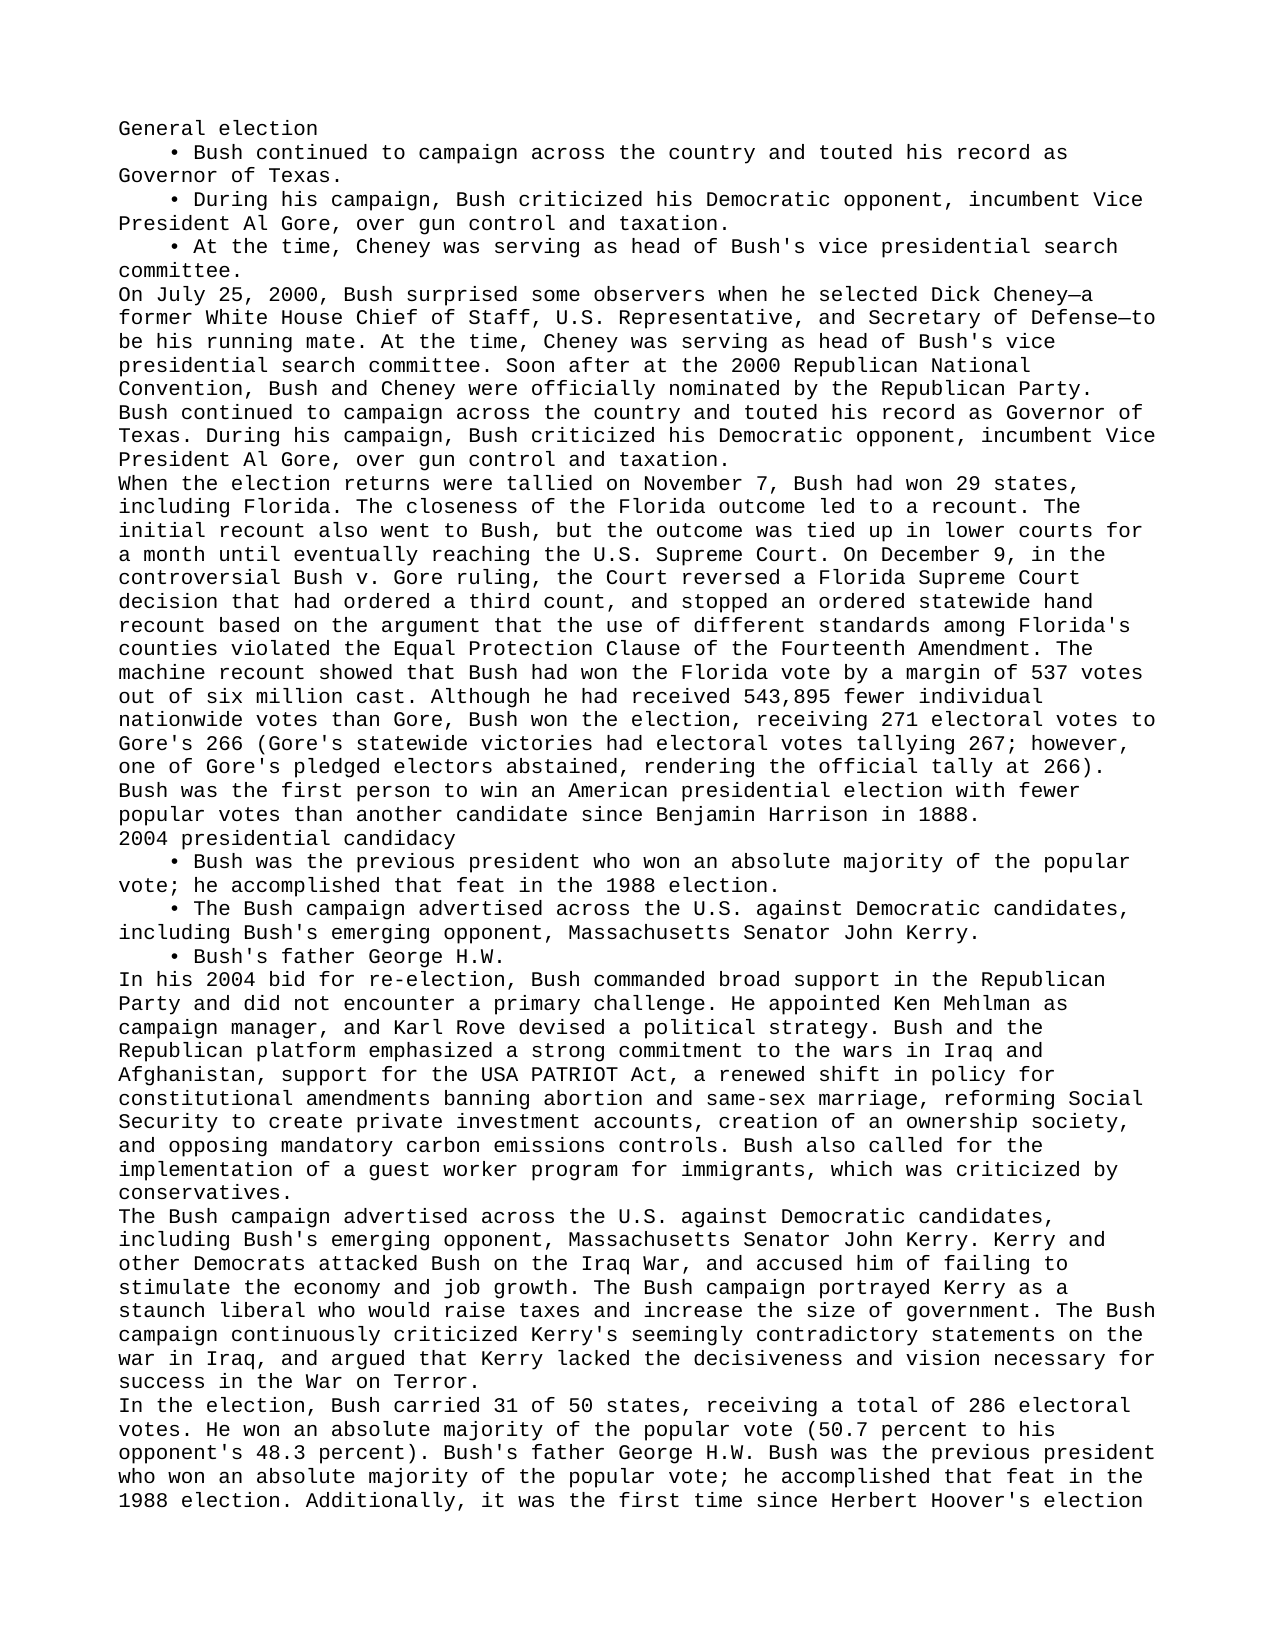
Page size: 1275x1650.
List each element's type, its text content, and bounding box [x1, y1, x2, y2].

text • Bush's father George H.W. [118, 946, 1157, 969]
text Bush continued to campaign across the country and touted his record as Governor of Texas. During his campaign, Bush criticized his Democratic opponent, incumbent Vice President Al Gore, over gun control and taxation. [118, 402, 1157, 473]
text • Bush continued to campaign across the country and touted his record as Governor of Texas. [118, 142, 1157, 189]
text • At the time, Cheney was serving as head of Bush's vice presidential search committee. [118, 236, 1157, 284]
text On July 25, 2000, Bush surprised some observers when he selected Dick Cheney—a former White House Chief of Staff, U.S. Representative, and Secretary of Defense—to be his running mate. At the time, Cheney was serving as head of Bush's vice presidential search committee. Soon after at the 2000 Republican National Convention, Bush and Cheney were officially nominated by the Republican Party. [118, 284, 1157, 402]
text General election [118, 118, 1157, 142]
text In the election, Bush carried 31 of 50 states, receiving a total of 286 electoral votes. He won an absolute majority of the popular vote (50.7 percent to his opponent's 48.3 percent). Bush's father George H.W. Bush was the previous president who won an absolute majority of the popular vote; he accomplished that feat in the 1988 election. Additionally, it was the first time since Herbert Hoover's election [118, 1395, 1157, 1513]
text In his 2004 bid for re-election, Bush commanded broad support in the Republican Party and did not encounter a primary challenge. He appointed Ken Mehlman as campaign manager, and Karl Rove devised a political strategy. Bush and the Republican platform emphasized a strong commitment to the wars in Iraq and Afghanistan, support for the USA PATRIOT Act, a renewed shift in policy for constitutional amendments banning abortion and same-sex marriage, reforming Social Security to create private investment accounts, creation of an ownership society, and opposing mandatory carbon emissions controls. Bush also called for the implementation of a guest worker program for immigrants, which was criticized by conservatives. [118, 969, 1157, 1206]
text • During his campaign, Bush criticized his Democratic opponent, incumbent Vice President Al Gore, over gun control and taxation. [118, 189, 1157, 236]
text When the election returns were tallied on November 7, Bush had won 29 states, including Florida. The closeness of the Florida outcome led to a recount. The initial recount also went to Bush, but the outcome was tied up in lower courts for a month until eventually reaching the U.S. Supreme Court. On December 9, in the controversial Bush v. Gore ruling, the Court reversed a Florida Supreme Court decision that had ordered a third count, and stopped an ordered statewide hand recount based on the argument that the use of different standards among Florida's counties violated the Equal Protection Clause of the Fourteenth Amendment. The machine recount showed that Bush had won the Florida vote by a margin of 537 votes out of six million cast. Although he had received 543,895 fewer individual nationwide votes than Gore, Bush won the election, receiving 271 electoral votes to Gore's 266 (Gore's statewide victories had electoral votes tallying 267; however, one of Gore's pledged electors abstained, rendering the official tally at 266). Bush was the first person to win an American presidential election with fewer popular votes than another candidate since Benjamin Harrison in 1888. [118, 473, 1157, 827]
text 2004 presidential candidacy [118, 827, 1157, 851]
text The Bush campaign advertised across the U.S. against Democratic candidates, including Bush's emerging opponent, Massachusetts Senator John Kerry. Kerry and other Democrats attacked Bush on the Iraq War, and accused him of failing to stimulate the economy and job growth. The Bush campaign portrayed Kerry as a staunch liberal who would raise taxes and increase the size of government. The Bush campaign continuously criticized Kerry's seemingly contradictory statements on the war in Iraq, and argued that Kerry lacked the decisiveness and vision necessary for success in the War on Terror. [118, 1206, 1157, 1395]
text • The Bush campaign advertised across the U.S. against Democratic candidates, including Bush's emerging opponent, Massachusetts Senator John Kerry. [118, 898, 1157, 946]
text • Bush was the previous president who won an absolute majority of the popular vote; he accomplished that feat in the 1988 election. [118, 851, 1157, 898]
